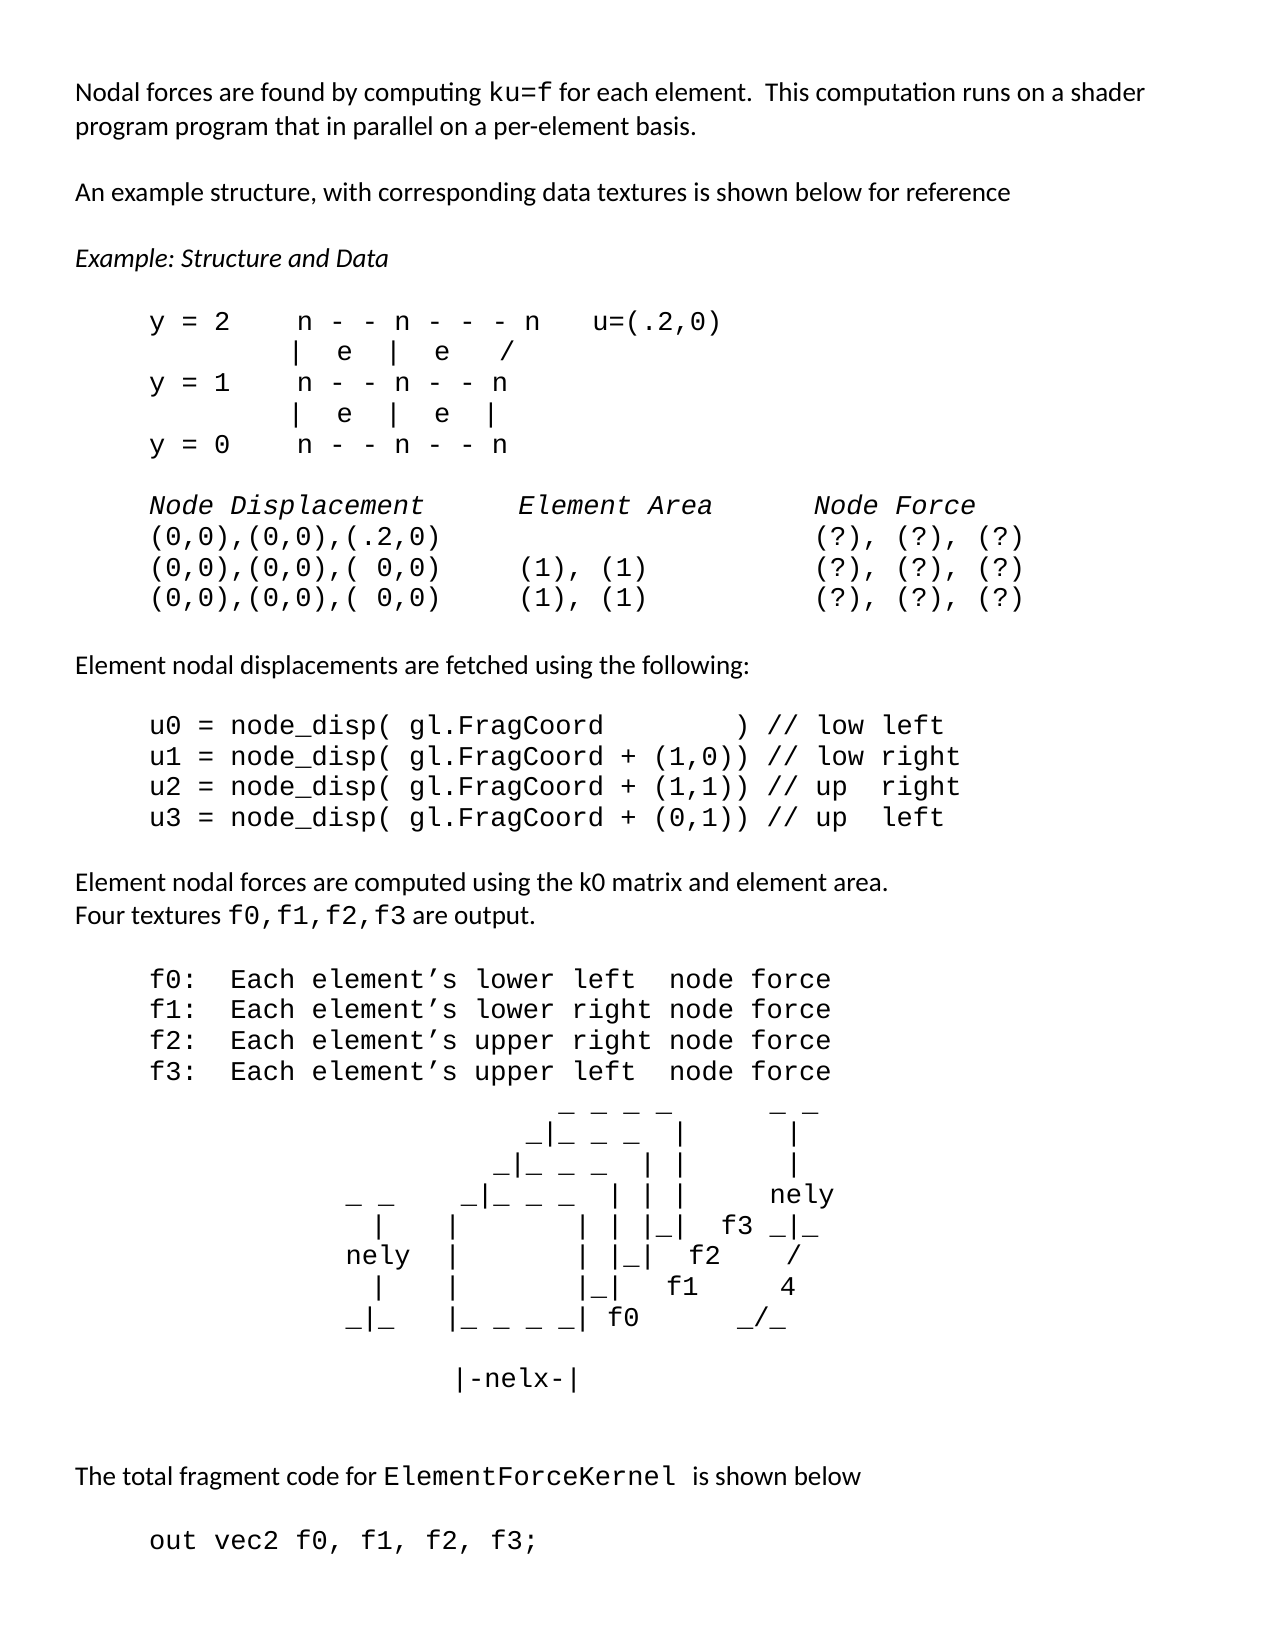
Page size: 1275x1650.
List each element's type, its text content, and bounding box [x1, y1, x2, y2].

text Element nodal displacements are fetched using the following: [75, 648, 1200, 681]
text | e | e | [75, 400, 1200, 430]
text _|_ _ _ | | [75, 1119, 1200, 1150]
text y = 0 n - - n - - n [75, 430, 1200, 461]
text f1: Each element’s lower right node force [75, 996, 1200, 1027]
text nely | | |_| f2 / [75, 1242, 1200, 1273]
text Element nodal forces are computed using the k0 matrix and element area. [75, 865, 1200, 898]
text Nodal forces are found by computing ku=f for each element. This computation runs on a shader program program that in parallel on a per-element basis. [75, 75, 1200, 142]
text | | | | |_| f3 _|_ [75, 1211, 1200, 1242]
text (0,0),(0,0),( 0,0) (1), (1) (?), (?), (?) [75, 584, 1200, 615]
text | | |_| f1 4 [75, 1273, 1200, 1304]
text (0,0),(0,0),( 0,0) (1), (1) (?), (?), (?) [75, 553, 1200, 584]
text f0: Each element’s lower left node force [75, 966, 1200, 996]
text u0 = node_disp( gl.FragCoord ) // low left [75, 712, 1200, 742]
text Four textures f0,f1,f2,f3 are output. [75, 898, 1200, 933]
text f3: Each element’s upper left node force [75, 1058, 1200, 1088]
text u1 = node_disp( gl.FragCoord + (1,0)) // low right [75, 742, 1200, 773]
text _|_ |_ _ _ _| f0 _/_ [75, 1304, 1200, 1334]
text The total fragment code for ElementForceKernel is shown below [75, 1459, 1200, 1494]
text |-nelx-| [75, 1365, 1200, 1396]
text (0,0),(0,0),(.2,0) (?), (?), (?) [75, 523, 1200, 553]
text u3 = node_disp( gl.FragCoord + (0,1)) // up left [75, 804, 1200, 834]
text _ _ _ _ _ _ [75, 1088, 1200, 1119]
text f2: Each element’s upper right node force [75, 1027, 1200, 1058]
text _ _ _|_ _ _ | | | nely [75, 1181, 1200, 1211]
text An example structure, with corresponding data textures is shown below for reference [75, 175, 1200, 208]
text y = 2 n - - n - - - n u=(.2,0) [75, 307, 1200, 338]
text | e | e / [75, 338, 1200, 369]
text u2 = node_disp( gl.FragCoord + (1,1)) // up right [75, 773, 1200, 804]
text Node Displacement Element Area Node Force [75, 492, 1200, 523]
text Example: Structure and Data [75, 241, 1200, 274]
text _|_ _ _ | | | [75, 1150, 1200, 1181]
text out vec2 f0, f1, f2, f3; [75, 1527, 1200, 1558]
text y = 1 n - - n - - n [75, 369, 1200, 400]
